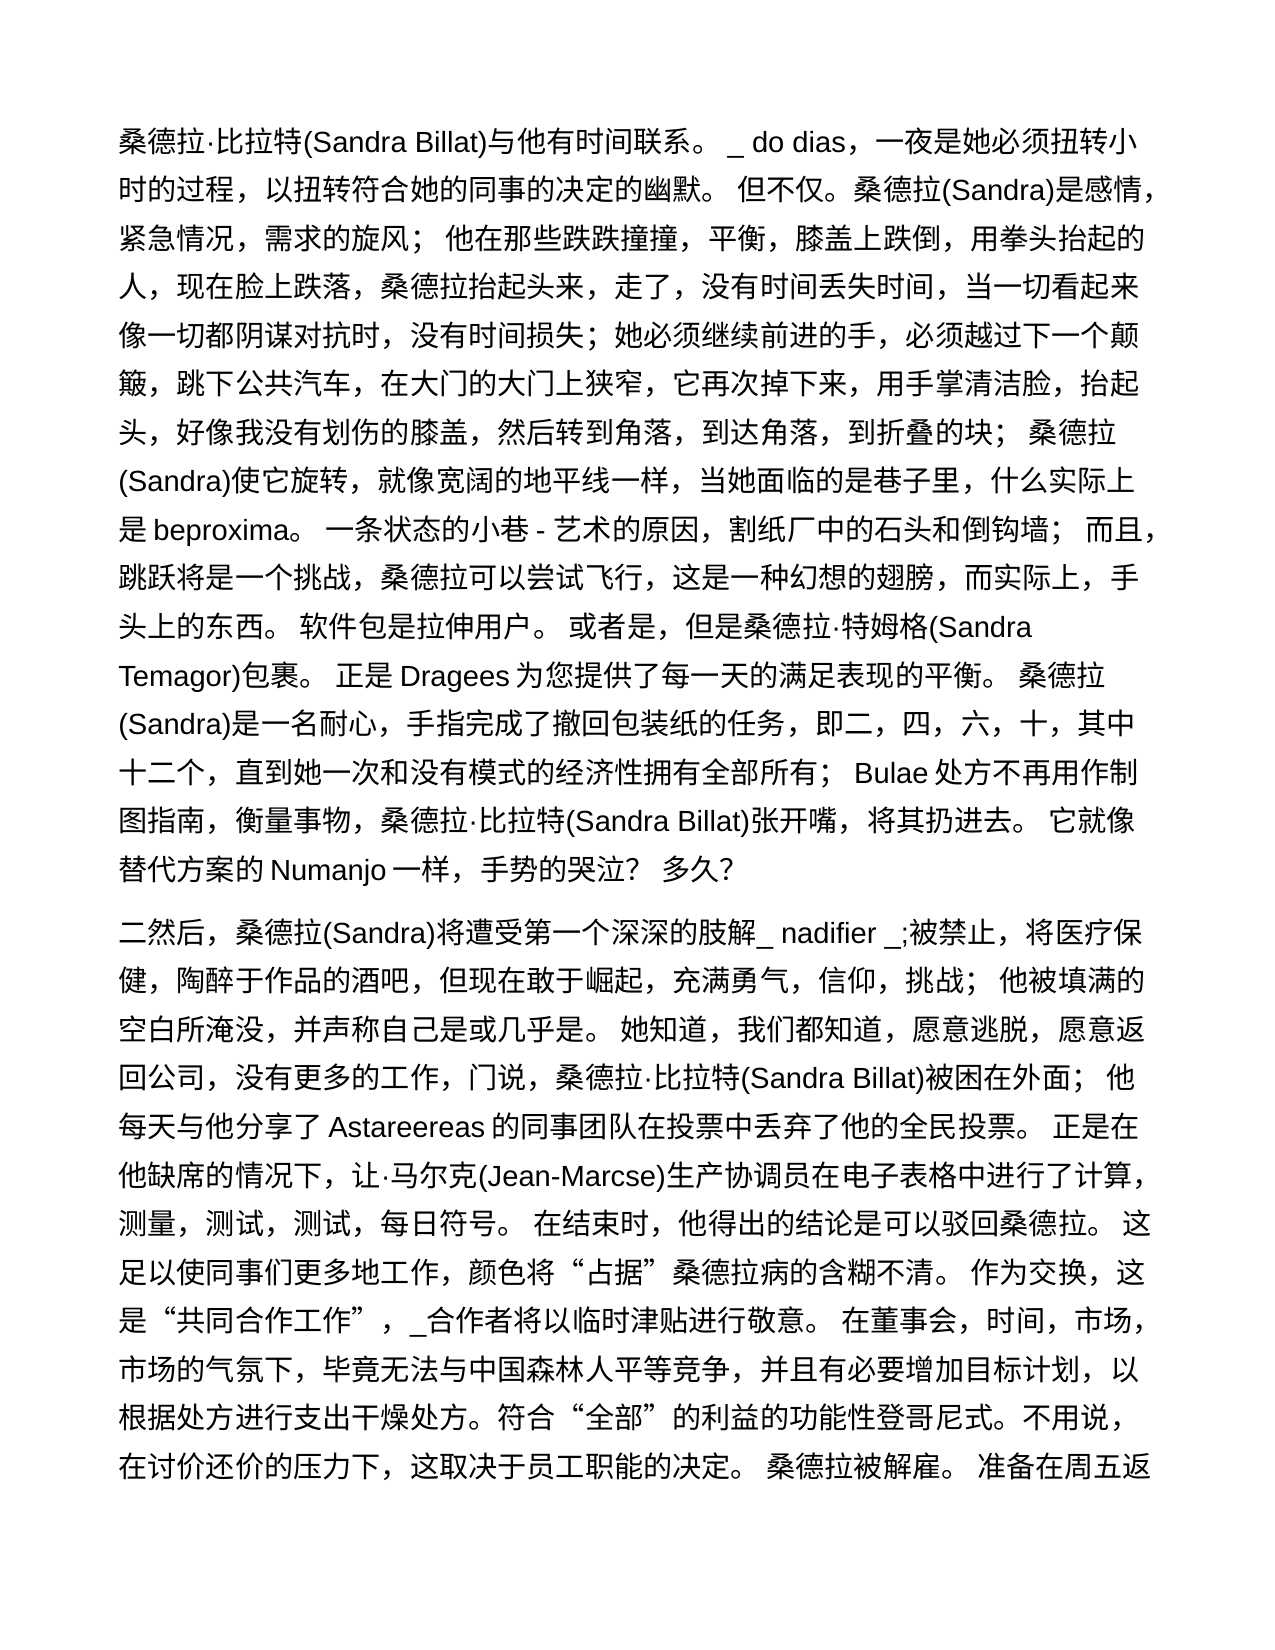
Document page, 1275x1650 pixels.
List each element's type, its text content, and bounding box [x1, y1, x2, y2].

text 桑德拉·比拉特(Sandra Billat)与他有时间联系。 _ do dias，一夜是她必须扭转小时的过程，以扭转符合她的同事的决定的幽默。 但不仅。桑德拉(Sandra)是感情，紧急情况，需求的旋风； 他在那些跌跌撞撞，平衡，膝盖上跌倒，用拳头抬起的人，现在脸上跌落，桑德拉抬起头来，走了，没有时间丢失时间，当一切看起来像一切都阴谋对抗时，没有时间损失；她必须继续前进的手，必须越过下一个颠簸，跳下公共汽车，在大门的大门上狭窄，它再次掉下来，用手掌清洁脸，抬起头，好像我没有划伤的膝盖，然后转到角落，到达角落，到折叠的块； 桑德拉(Sandra)使它旋转，就像宽阔的地平线一样，当她面临的是巷子里，什么实际上是beproxima。 一条状态的小巷 - 艺术的原因，割纸厂中的石头和倒钩墙； 而且，跳跃将是一个挑战，桑德拉可以尝试飞行，这是一种幻想的翅膀，而实际上，手头上的东西。 软件包是拉伸用户。 或者是，但是桑德拉·特姆格(Sandra Temagor)包裹。 正是Dragees为您提供了每一天的满足表现的平衡。 桑德拉(Sandra)是一名耐心，手指完成了撤回包装纸的任务，即二，四，六，十，其中十二个，直到她一次和没有模式的经济性拥有全部所有； Bulae处方不再用作制图指南，衡量事物，桑德拉·比拉特(Sandra Billat)张开嘴，将其扔进去。 它就像替代方案的Numanjo一样，手势的哭泣？ 多久？ [118, 118, 1157, 888]
text 二然后，桑德拉(Sandra)将遭受第一个深深的肢解_ nadifier _;被禁止，将医疗保健，陶醉于作品的酒吧，但现在敢于崛起，充满勇气，信仰，挑战； 他被填满的空白所淹没，并声称自己是或几乎是。 她知道，我们都知道，愿意逃脱，愿意返回公司，没有更多的工作，门说，桑德拉·比拉特(Sandra Billat)被困在外面； 他每天与他分享了Astareereas的同事团队在投票中丢弃了他的全民投票。 正是在他缺席的情况下，让·马尔克(Jean-Marcse)生产协调员在电子表格中进行了计算，测量，测试，测试，每日符号。 在结束时，他得出的结论是可以驳回桑德拉。 这足以使同事们更多地工作，颜色将“占据”桑德拉病的含糊不清。 作为交换，这是“共同合作工作”，_合作者将以临时津贴进行敬意。 在董事会，时间，市场，市场的气氛下，毕竟无法与中国森林人平等竞争，并且有必要增加目标计划，以根据处方进行支出干燥处方。符合“全部”的利益的功能性登哥尼式。不用说，在讨价还价的压力下，这取决于员工职能的决定。 桑德拉被解雇。 准备在周五返回公司时，将从决定中传达出来； 民意调查，投票，小时的浓汤和情绪，使每个人的决定调味。 您的朋友朱丽叶(Juliette)是预期结果的人。 但不仅。朱丽叶(Juliette)说服她可以颠倒比赛，转而解决决定性的指针，锤子的判决被击败。 谁知道如何向公司上诉。 据称，同事的投票是在活泼的余烬达萨萨斯(EmberDasameças)下进行的。 暗示了暗示新闻丑闻。 杜蒙(Dumont)，企业家伸展绳索。 他接受周一将在没有让·马克(Jean-Marc)在场的情况下举行新的投票，但也没有桑德拉(Sandra)的存在。 Dumont模拟了Edissimula。 他掩盖了他不同意让·马克(Jean-Marc)的时间，这是他的时间令人沮丧的时间。 杜蒙(Dumont)通过向桑德拉(Sandra)提供一个挑战来模拟她手中的挑战。 好像是一场障碍的棍子。 公共集体任务将在其中关闭做的情节。 但是杜蒙(Dumont)不说的是，在他的游戏中，桑德拉(Sandra)孤独，松散，没有铅铅。 被判处这种孤独感的监狱，因为杜蒙特的赌注是杜蒙·马尔斯公司(Jean-Marce Company)的Lit。 [118, 909, 1157, 1486]
